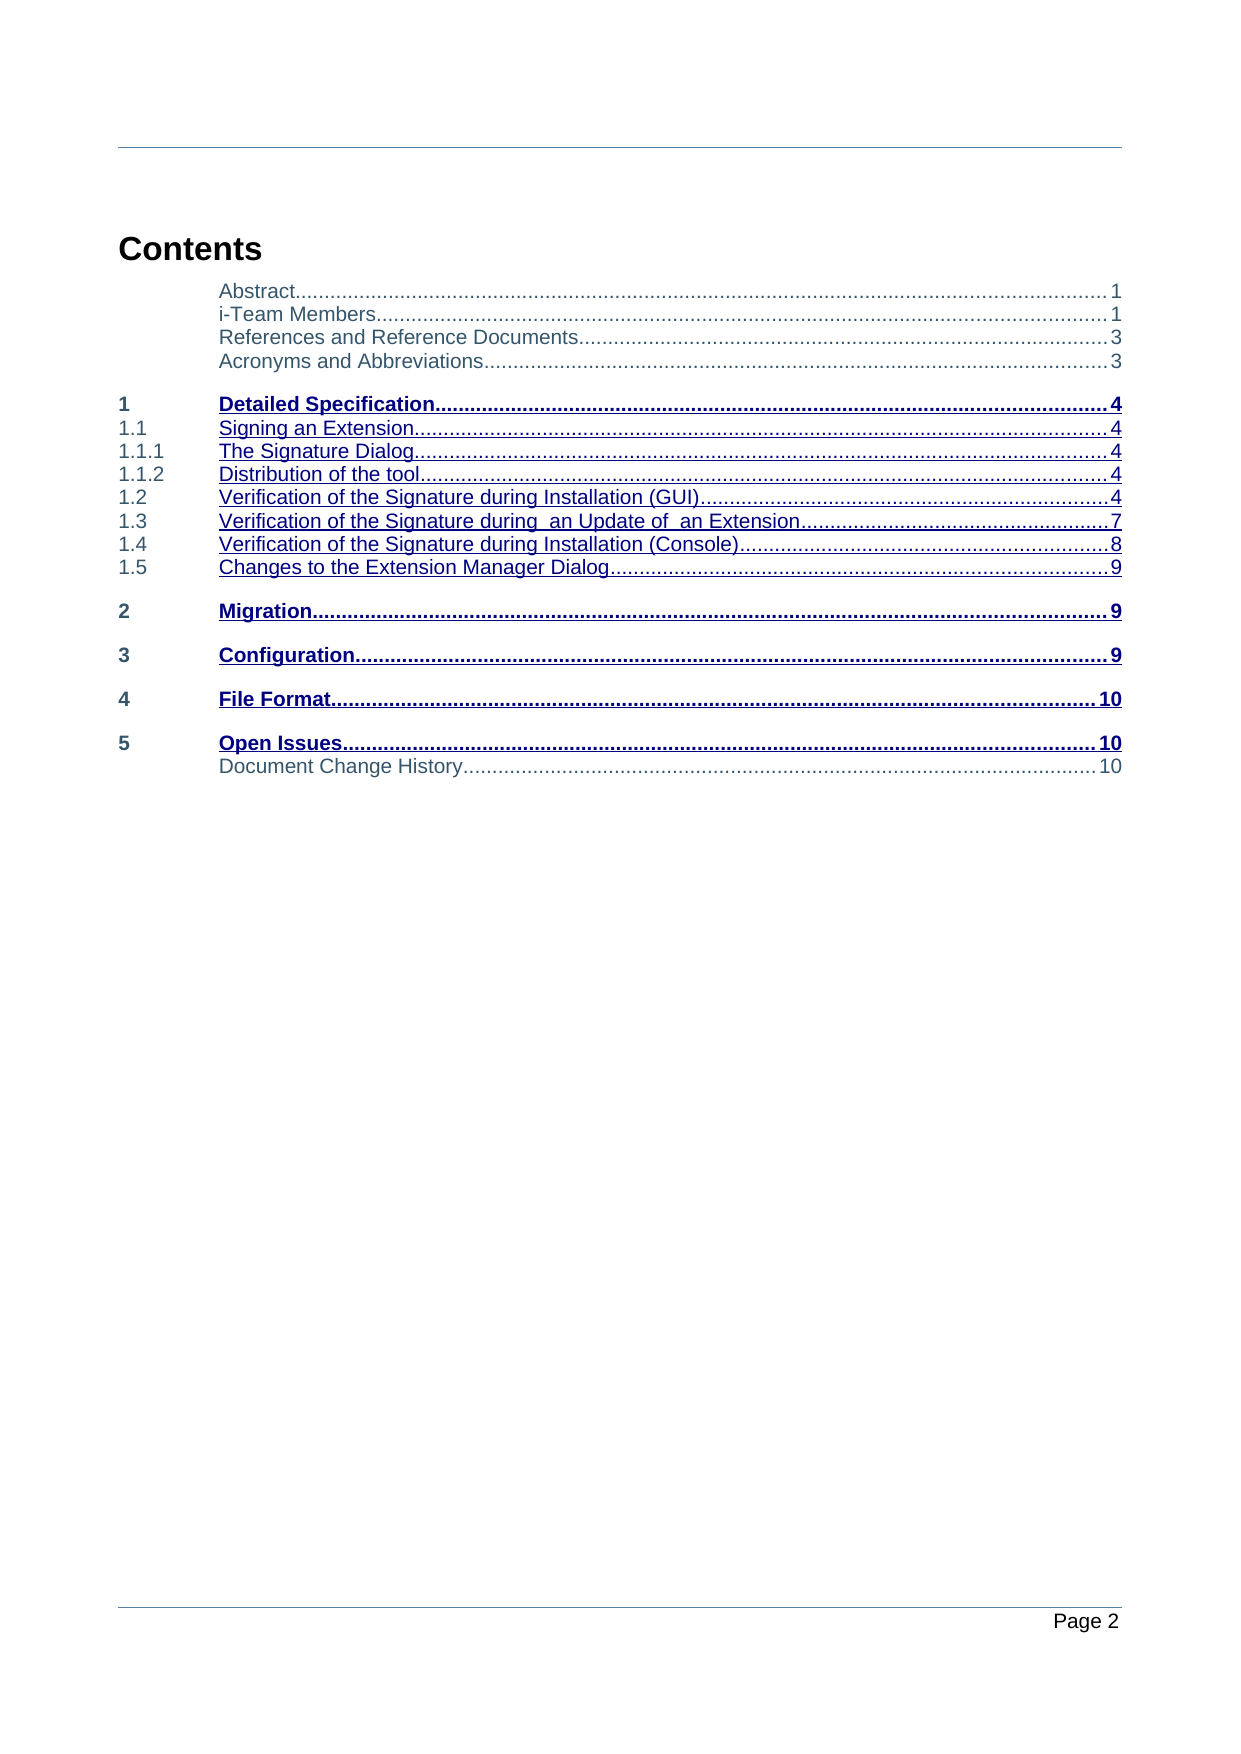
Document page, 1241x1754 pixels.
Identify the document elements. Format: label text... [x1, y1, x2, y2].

text 2 Migration 9 [118, 599, 1122, 623]
subtitle Contents [118, 230, 1122, 267]
text 1.3 Verification of the Signature during an Update of an Extension 7 [118, 509, 1122, 532]
text Acronyms and Abbreviations 3 [118, 349, 1122, 372]
text References and Reference Documents 3 [118, 326, 1122, 349]
text 1.1 Signing an Extension 4 [118, 416, 1122, 439]
text 1.1.1 The Signature Dialog 4 [118, 439, 1122, 463]
text 1.1.2 Distribution of the tool 4 [118, 463, 1122, 486]
text 1.4 Verification of the Signature during Installation (Console) 8 [118, 532, 1122, 556]
text Document Change History 10 [118, 754, 1122, 777]
text Abstract 1 [118, 279, 1122, 303]
text 1 Detailed Specification 4 [118, 393, 1122, 416]
text i-Team Members 1 [118, 303, 1122, 326]
text 5 Open Issues 10 [118, 731, 1122, 754]
text 3 Configuration 9 [118, 643, 1122, 667]
text 4 File Format 10 [118, 687, 1122, 710]
text 1.5 Changes to the Extension Manager Dialog 9 [118, 556, 1122, 579]
text 1.2 Verification of the Signature during Installation (GUI) 4 [118, 486, 1122, 509]
